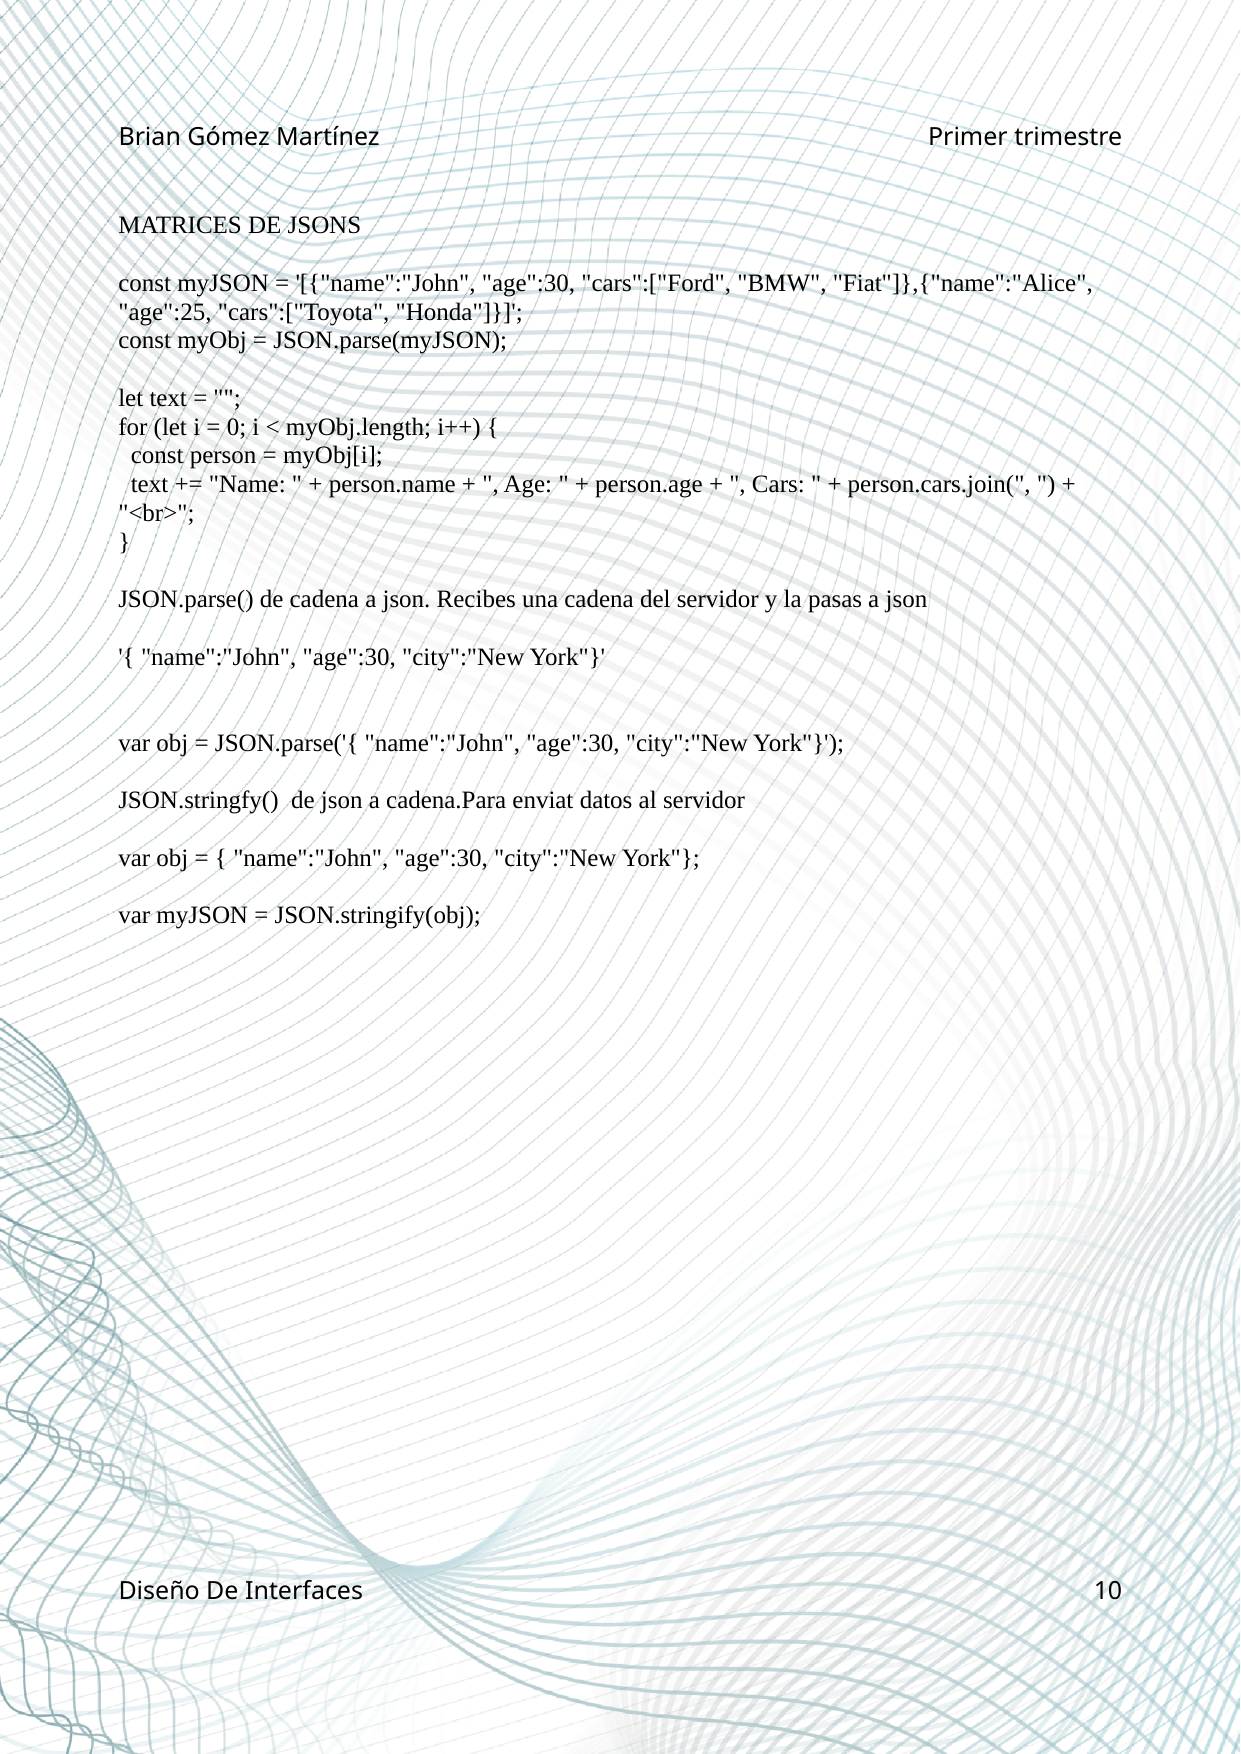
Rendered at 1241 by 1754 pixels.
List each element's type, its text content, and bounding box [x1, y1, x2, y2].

text '{ "name":"John", "age":30, "city":"New York"}' [118, 642, 1122, 670]
text for (let i = 0; i < myObj.length; i++) { [118, 412, 1122, 440]
picture [0, 0, 1241, 1754]
text var myJSON = JSON.stringify(obj); [118, 900, 1122, 929]
text var obj = JSON.parse('{ "name":"John", "age":30, "city":"New York"}'); [118, 728, 1122, 757]
text var obj = { "name":"John", "age":30, "city":"New York"}; [118, 843, 1122, 872]
text const person = myObj[i]; [118, 440, 1122, 469]
text JSON.stringfy() de json a cadena.Para enviat datos al servidor [118, 785, 1122, 814]
text text += "Name: " + person.name + ", Age: " + person.age + ", Cars: " + person.cars.join(", ") + "<br>"; [118, 469, 1122, 527]
text JSON.parse() de cadena a json. Recibes una cadena del servidor y la pasas a json [118, 584, 1122, 613]
text MATRICES DE JSONS [118, 210, 1122, 239]
text const myJSON = '[{"name":"John", "age":30, "cars":["Ford", "BMW", "Fiat"]},{"name":"Alice", "age":25, "cars":["Toyota", "Honda"]}]'; [118, 268, 1122, 325]
text const myObj = JSON.parse(myJSON); [118, 325, 1122, 354]
text } [118, 527, 1122, 555]
text let text = ""; [118, 383, 1122, 412]
